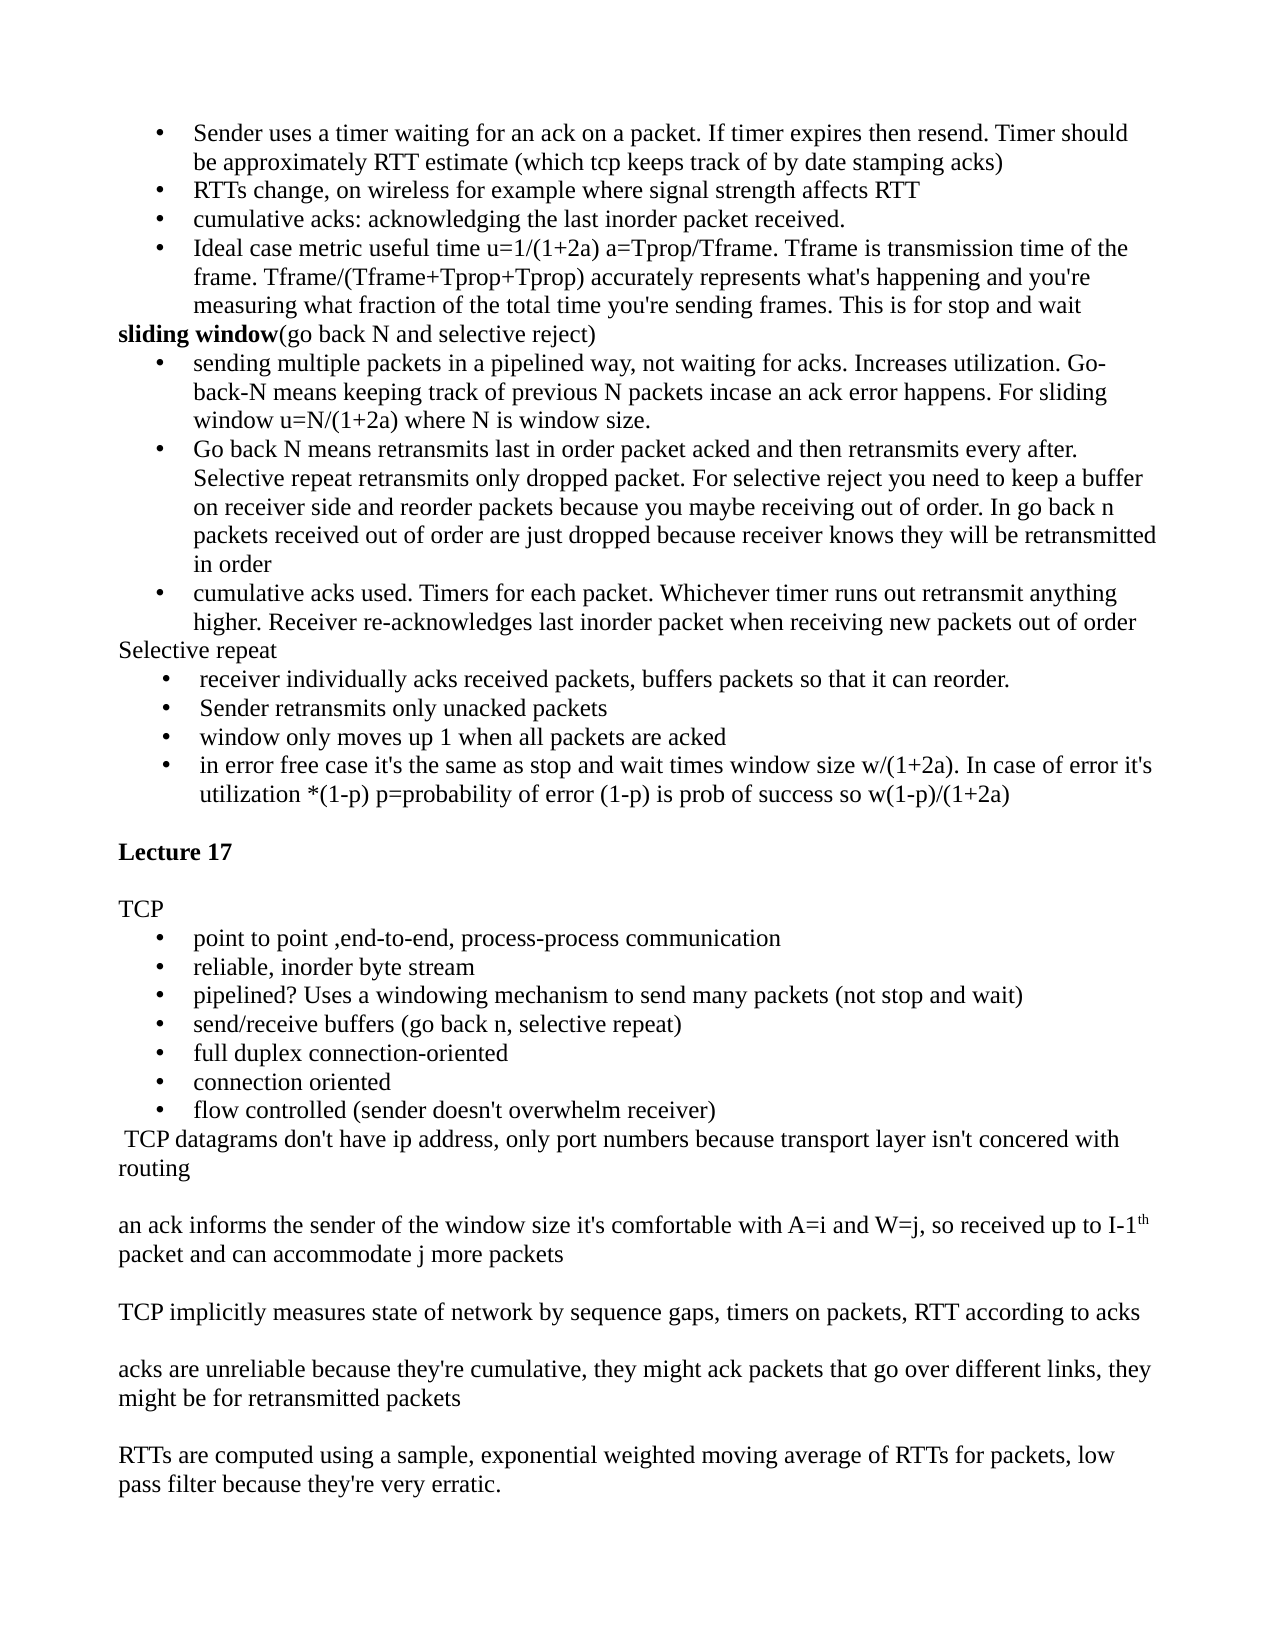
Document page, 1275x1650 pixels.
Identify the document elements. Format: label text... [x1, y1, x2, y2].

list send/receive buffers (go back n, selective repeat) [156, 1009, 1157, 1038]
text an ack informs the sender of the window size it's comfortable with A=i and W=j, so received up to I-1th packet and can accommodate j more packets [118, 1211, 1157, 1268]
text Lecture 17 [118, 837, 1157, 866]
list Go back N means retransmits last in order packet acked and then retransmits every after. Selective repeat retransmits only dropped packet. For selective reject you need to keep a buffer on receiver side and reorder packets because you maybe receiving out of order. In go back n packets received out of order are just dropped because receiver knows they will be retransmitted in order [156, 434, 1157, 578]
text TCP implicitly measures state of network by sequence gaps, timers on packets, RTT according to acks [118, 1297, 1157, 1326]
list flow controlled (sender doesn't overwhelm receiver) [156, 1096, 1157, 1124]
list sending multiple packets in a pipelined way, not waiting for acks. Increases utilization. Go-back-N means keeping track of previous N packets incase an ack error happens. For sliding window u=N/(1+2a) where N is window size. [156, 348, 1157, 434]
list pipelined? Uses a windowing mechanism to send many packets (not stop and wait) [156, 981, 1157, 1009]
list Sender retransmits only unacked packets [162, 693, 1157, 722]
list Ideal case metric useful time u=1/(1+2a) a=Tprop/Tframe. Tframe is transmission time of the frame. Tframe/(Tframe+Tprop+Tprop) accurately represents what's happening and you're measuring what fraction of the total time you're sending frames. This is for stop and wait [156, 233, 1157, 319]
list point to point ,end-to-end, process-process communication [156, 923, 1157, 952]
text TCP datagrams don't have ip address, only port numbers because transport layer isn't concered with routing [118, 1124, 1157, 1182]
list cumulative acks used. Timers for each packet. Whichever timer runs out retransmit anything higher. Receiver re-acknowledges last inorder packet when receiving new packets out of order [156, 578, 1157, 636]
text acks are unreliable because they're cumulative, they might ack packets that go over different links, they might be for retransmitted packets [118, 1354, 1157, 1412]
list RTTs change, on wireless for example where signal strength affects RTT [156, 176, 1157, 204]
text RTTs are computed using a sample, exponential weighted moving average of RTTs for packets, low pass filter because they're very erratic. [118, 1441, 1157, 1498]
list in error free case it's the same as stop and wait times window size w/(1+2a). In case of error it's utilization *(1-p) p=probability of error (1-p) is prob of success so w(1-p)/(1+2a) [162, 751, 1157, 808]
list Sender uses a timer waiting for an ack on a packet. If timer expires then resend. Timer should be approximately RTT estimate (which tcp keeps track of by date stamping acks) [156, 118, 1157, 176]
text sliding window(go back N and selective reject) [118, 319, 1157, 348]
list full duplex connection-oriented [156, 1038, 1157, 1067]
list window only moves up 1 when all packets are acked [162, 722, 1157, 751]
list connection oriented [156, 1067, 1157, 1096]
list reliable, inorder byte stream [156, 952, 1157, 981]
list cumulative acks: acknowledging the last inorder packet received. [156, 204, 1157, 233]
text TCP [118, 894, 1157, 923]
list receiver individually acks received packets, buffers packets so that it can reorder. [162, 664, 1157, 693]
text Selective repeat [118, 636, 1157, 664]
